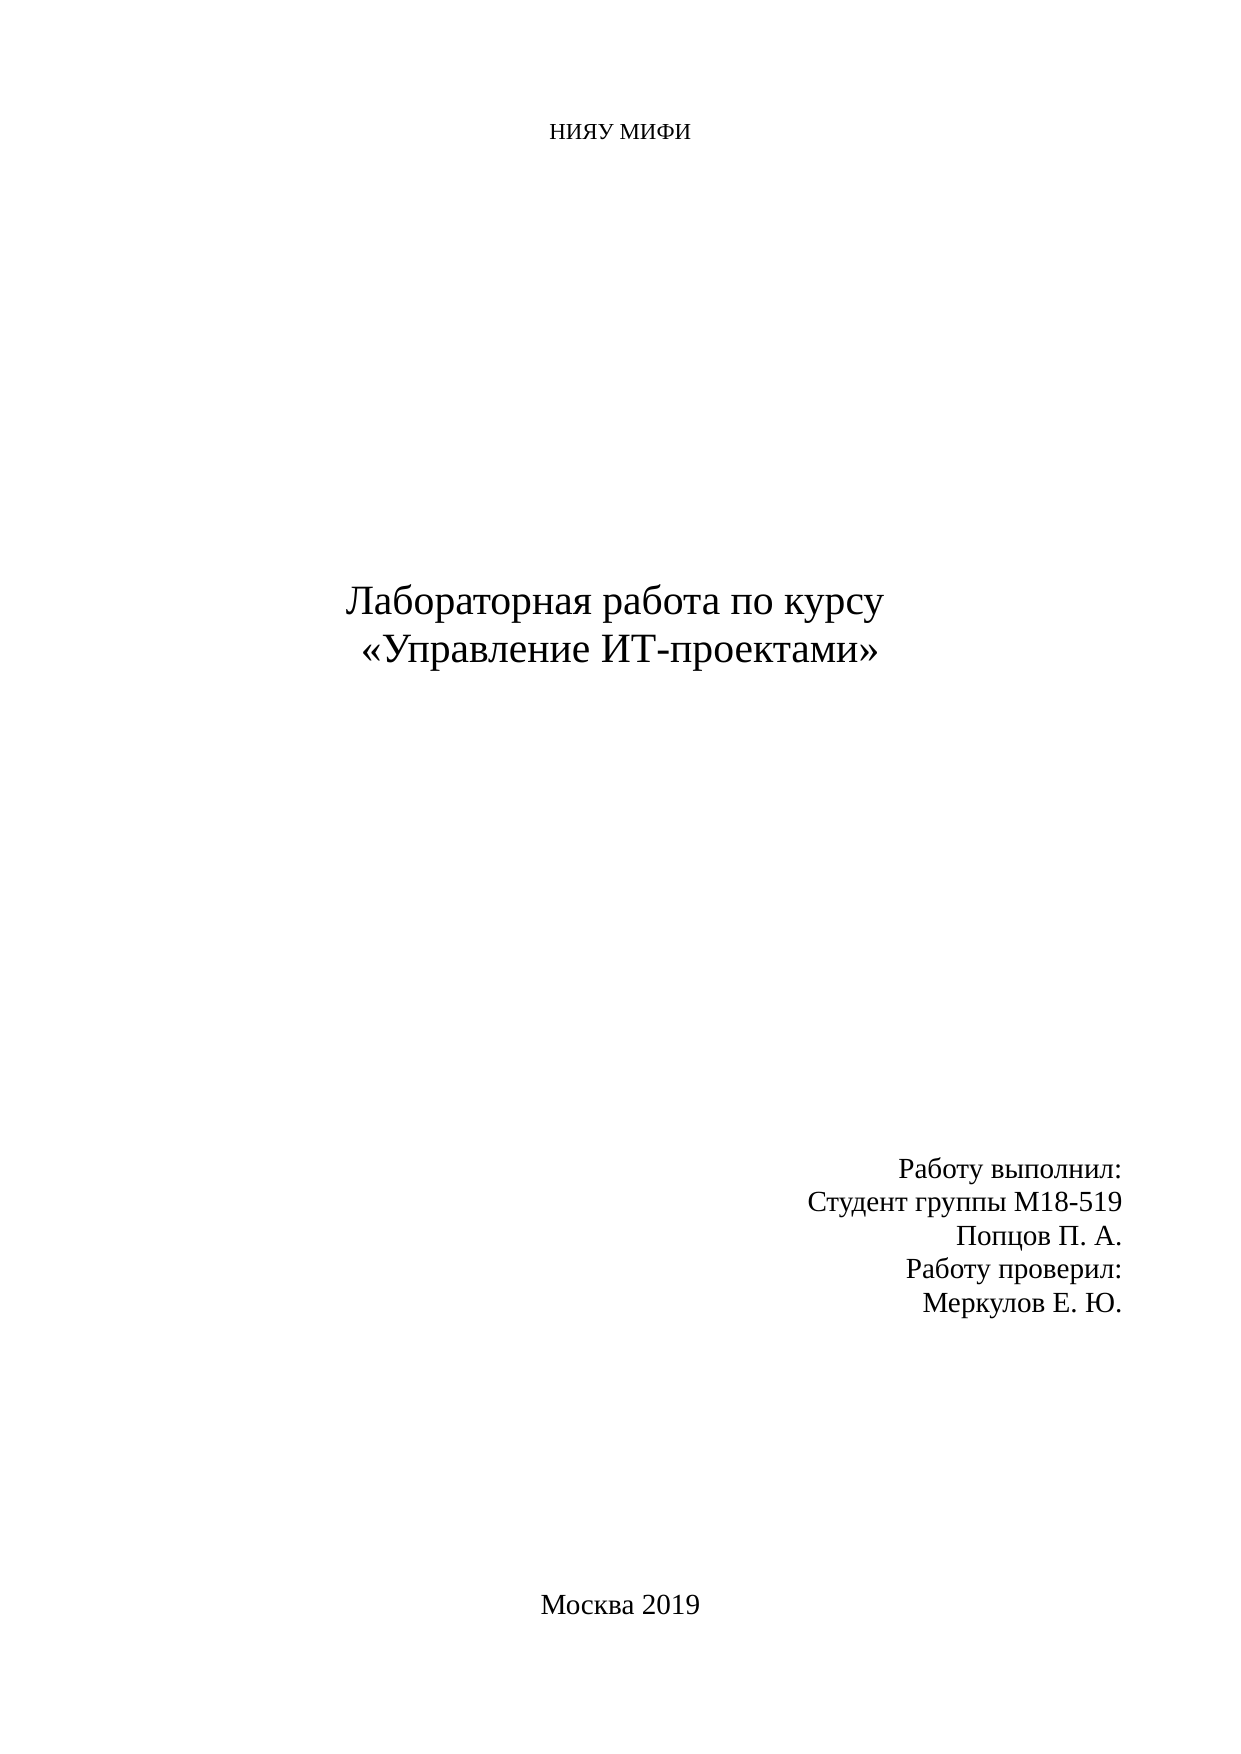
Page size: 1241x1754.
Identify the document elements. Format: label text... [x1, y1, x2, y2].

text Меркулов E. Ю. [118, 1285, 1122, 1318]
text Работу выполнил: [118, 1151, 1122, 1184]
text Работу проверил: [118, 1251, 1122, 1285]
text Студент группы М18-519 Попцов П. А. [118, 1184, 1122, 1251]
text НИЯУ МИФИ [118, 118, 1122, 144]
text Лабораторная работа по курсу [118, 576, 1122, 624]
text Москва 2019 [118, 1587, 1122, 1620]
text «Управление ИТ-проектами» [118, 624, 1122, 672]
